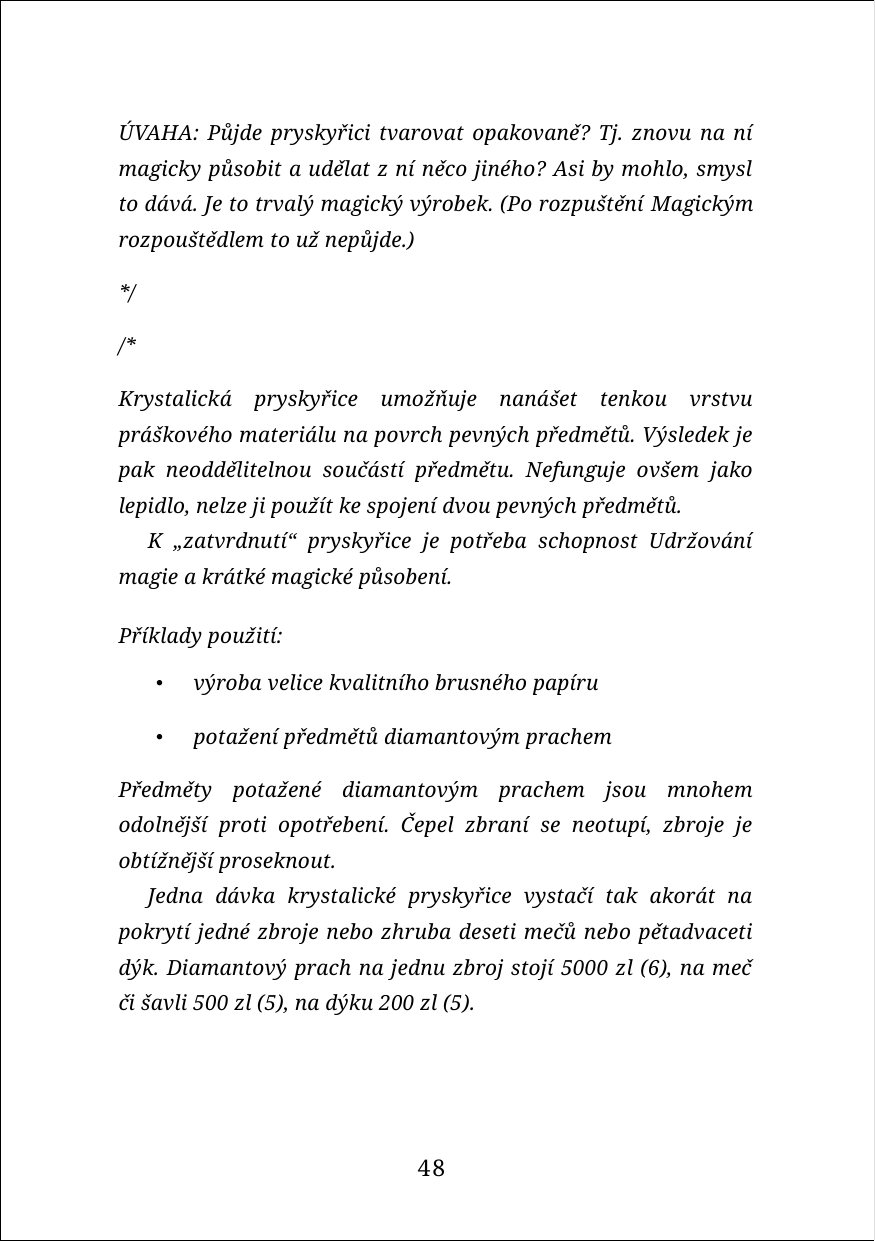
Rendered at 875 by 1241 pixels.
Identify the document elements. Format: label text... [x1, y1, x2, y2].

text /* [118, 331, 756, 360]
text */ [118, 278, 756, 306]
text Předměty potažené diamantovým prachem jsou mnohem odolnější proti opotřebení. Čepel zbraní se neotupí, zbroje je obtížnější proseknout. Jedna dávka krystalické pryskyřice vystačí tak akorát na pokrytí jedné zbroje nebo zhruba deseti mečů nebo pětadvaceti dýk. Diamantový prach na jednu zbroj stojí 5000 zl (6), na meč či šavli 500 zl (5), na dýku 200 zl (5). [118, 775, 756, 1017]
list výroba velice kvalitního brusného papíru [156, 668, 756, 697]
text Krystalická pryskyřice umožňuje nanášet tenkou vrstvu práškového materiálu na povrch pevných předmětů. Výsledek je pak neoddělitelnou součástí předmětu. Nefunguje ovšem jako lepidlo, nelze ji použít ke spojení dvou pevných předmětů. K „zatvrdnutí“ pryskyřice je potřeba schopnost Udržování magie a krátké magické působení. [118, 384, 756, 591]
text Příklady použití: [118, 621, 756, 650]
text ÚVAHA: Půjde pryskyřici tvarovat opakovaně? Tj. znovu na ní magicky působit a udělat z ní něco jiného? Asi by mohlo, smysl to dává. Je to trvalý magický výrobek. (Po rozpuštění Magickým rozpouštědlem to už nepůjde.) [118, 118, 756, 253]
list potažení předmětů diamantovým prachem [156, 722, 756, 750]
